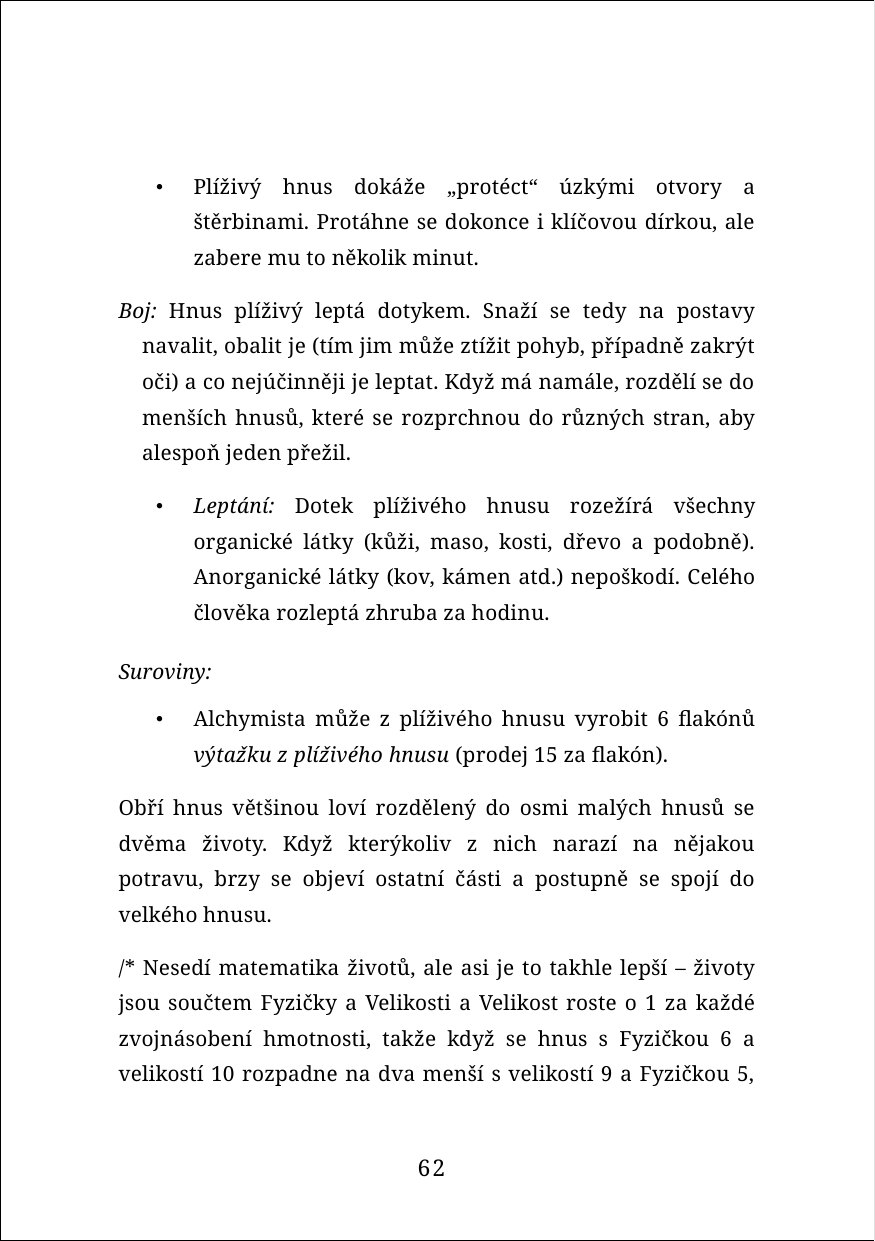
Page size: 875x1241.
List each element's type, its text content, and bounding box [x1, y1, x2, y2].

text Obří hnus většinou loví rozdělený do osmi malých hnusů se dvěma životy. Když kterýkoliv z nich narazí na nějakou potravu, brzy se objeví ostatní části a postupně se spojí do velkého hnusu. [118, 793, 756, 928]
list Plíživý hnus dokáže „protéct“ úzkými otvory a štěrbinami. Protáhne se dokonce i klíčovou dírkou, ale zabere mu to několik minut. [156, 172, 756, 271]
list Alchymista může z plíživého hnusu vyrobit 6 flakónů výtažku z plíživého hnusu (prodej 15 za flakón). [156, 704, 756, 768]
text /* Nesedí matematika životů, ale asi je to takhle lepší – životy jsou součtem Fyzičky a Velikosti a Velikost roste o 1 za každé zvojnásobení hmotnosti, takže když se hnus s Fyzičkou 6 a velikostí 10 rozpadne na dva menší s velikostí 9 a Fyzičkou 5, [118, 953, 756, 1088]
text Boj: Hnus plíživý leptá dotykem. Snaží se tedy na postavy navalit, obalit je (tím jim může ztížit pohyb, případně zakrýt oči) a co nejúčinněji je leptat. Když má namále, rozdělí se do menších hnusů, které se rozprchnou do různých stran, aby alespoň jeden přežil. [118, 296, 756, 467]
list Leptání: Dotek plíživého hnusu rozežírá všechny organické látky (kůži, maso, kosti, dřevo a podobně). Anorganické látky (kov, kámen atd.) nepoškodí. Celého člověka rozleptá zhruba za hodinu. [156, 491, 756, 626]
text Suroviny: [118, 657, 756, 686]
